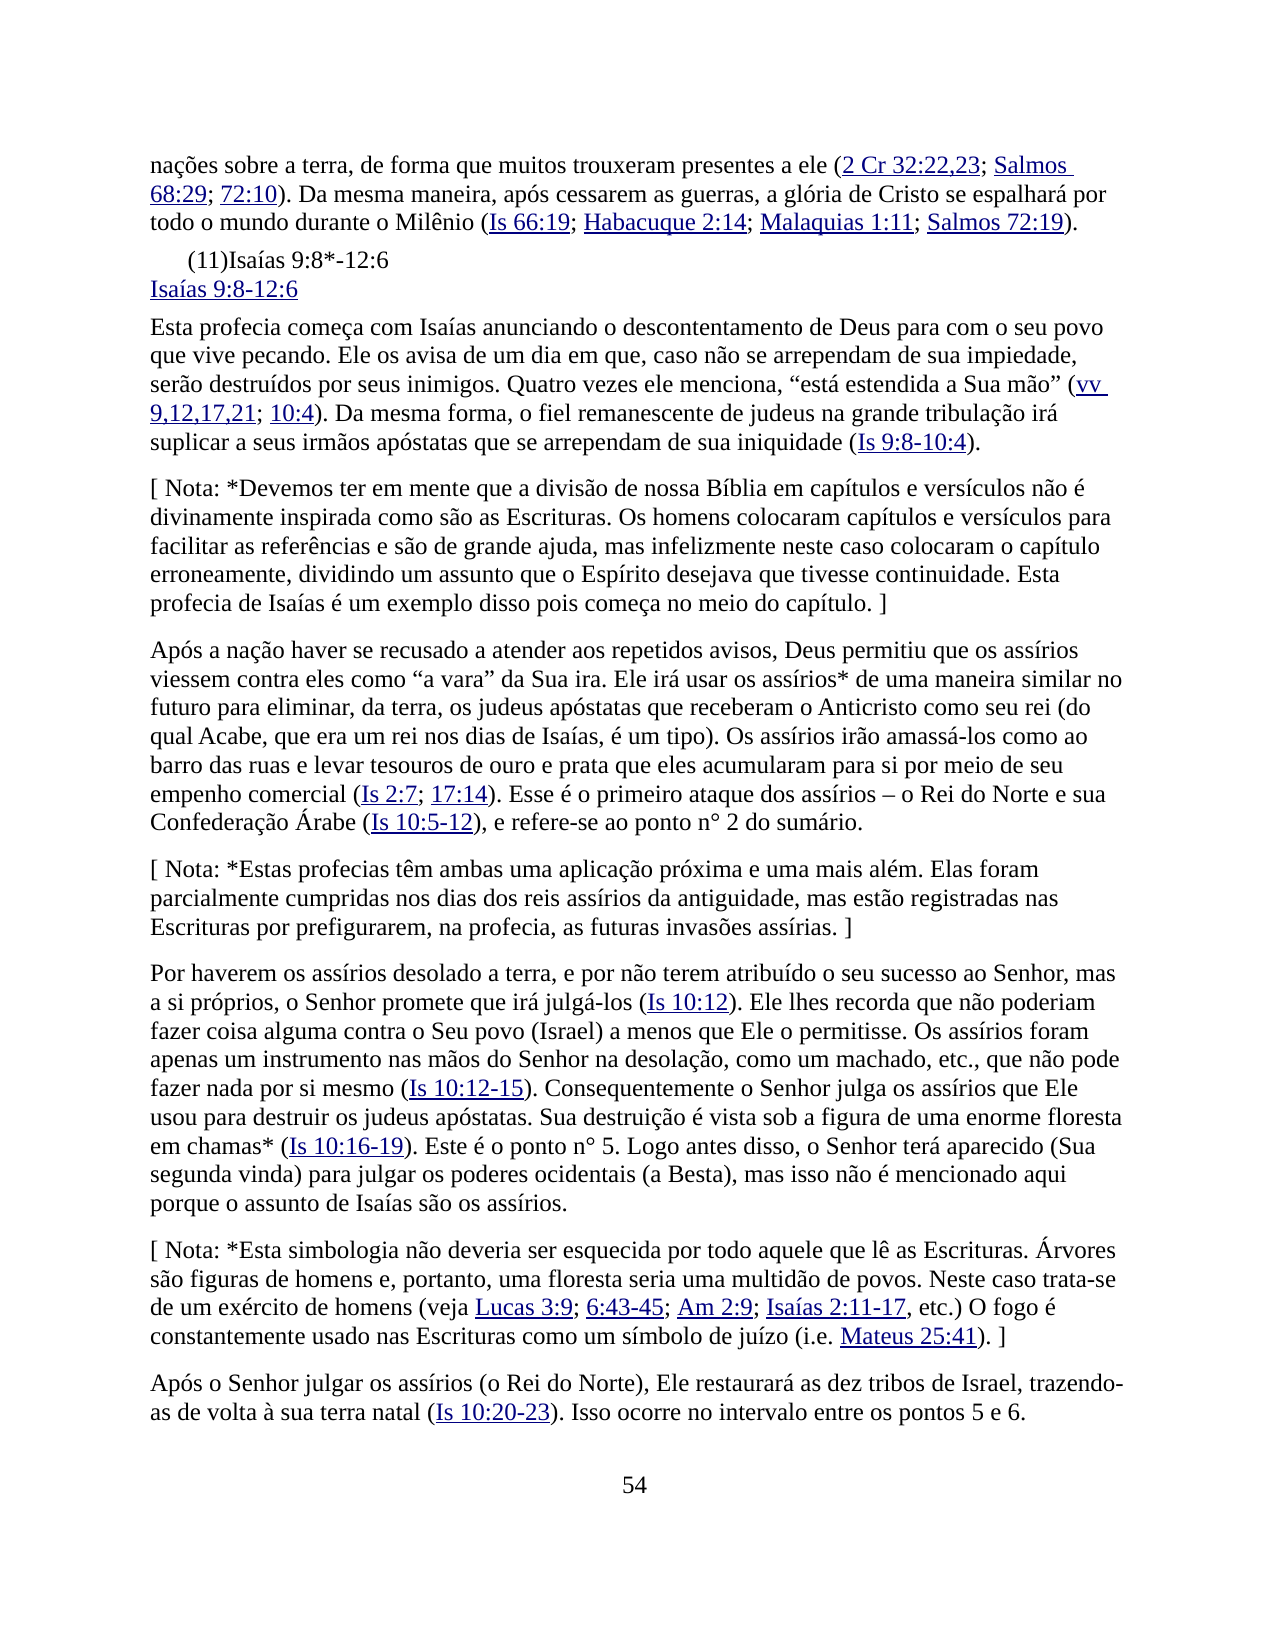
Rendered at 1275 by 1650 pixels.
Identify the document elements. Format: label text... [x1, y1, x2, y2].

text [ Nota: *Devemos ter em mente que a divisão de nossa Bíblia em capítulos e versículos não é divinamente inspirada como são as Escrituras. Os homens colocaram capítulos e versículos para facilitar as referências e são de grande ajuda, mas infelizmente neste caso colocaram o capítulo erroneamente, dividindo um assunto que o Espírito desejava que tivesse continuidade. Esta profecia de Isaías é um exemplo disso pois começa no meio do capítulo. ] [150, 473, 1125, 617]
text Após a nação haver se recusado a atender aos repetidos avisos, Deus permitiu que os assírios viessem contra eles como “a vara” da Sua ira. Ele irá usar os assírios* de uma maneira similar no futuro para eliminar, da terra, os judeus apóstatas que receberam o Anticristo como seu rei (do qual Acabe, que era um rei nos dias de Isaías, é um tipo). Os assírios irão amassá-los como ao barro das ruas e levar tesouros de ouro e prata que eles acumularam para si por meio de seu empenho comercial (Is 2:7; 17:14). Esse é o primeiro ataque dos assírios – o Rei do Norte e sua Confederação Árabe (Is 10:5-12), e refere-se ao ponto n° 2 do sumário. [150, 635, 1125, 836]
text [ Nota: *Estas profecias têm ambas uma aplicação próxima e uma mais além. Elas foram parcialmente cumpridas nos dias dos reis assírios da antiguidade, mas estão registradas nas Escrituras por prefigurarem, na profecia, as futuras invasões assírias. ] [150, 854, 1125, 940]
text Esta profecia começa com Isaías anunciando o descontentamento de Deus para com o seu povo que vive pecando. Ele os avisa de um dia em que, caso não se arrependam de sua impiedade, serão destruídos por seus inimigos. Quatro vezes ele menciona, “está estendida a Sua mão” (vv 9,12,17,21; 10:4). Da mesma forma, o fiel remanescente de judeus na grande tribulação irá suplicar a seus irmãos apóstatas que se arrependam de sua iniquidade (Is 9:8-10:4). [150, 312, 1125, 455]
text Isaías 9:8-12:6 [150, 274, 1125, 303]
text Após o Senhor julgar os assírios (o Rei do Norte), Ele restaurará as dez tribos de Israel, trazendo-as de volta à sua terra natal (Is 10:20-23). Isso ocorre no intervalo entre os pontos 5 e 6. [150, 1368, 1125, 1425]
text [ Nota: *Esta simbologia não deveria ser esquecida por todo aquele que lê as Escrituras. Árvores são figuras de homens e, portanto, uma floresta seria uma multidão de povos. Neste caso trata-se de um exército de homens (veja Lucas 3:9; 6:43-45; Am 2:9; Isaías 2:11-17, etc.) O fogo é constantemente usado nas Escrituras como um símbolo de juízo (i.e. Mateus 25:41). ] [150, 1235, 1125, 1350]
list Isaías 9:8*-12:6 [187, 245, 1125, 274]
text nações sobre a terra, de forma que muitos trouxeram presentes a ele (2 Cr 32:22,23; Salmos 68:29; 72:10). Da mesma maneira, após cessarem as guerras, a glória de Cristo se espalhará por todo o mundo durante o Milênio (Is 66:19; Habacuque 2:14; Malaquias 1:11; Salmos 72:19). [150, 150, 1125, 236]
text Por haverem os assírios desolado a terra, e por não terem atribuído o seu sucesso ao Senhor, mas a si próprios, o Senhor promete que irá julgá-los (Is 10:12). Ele lhes recorda que não poderiam fazer coisa alguma contra o Seu povo (Israel) a menos que Ele o permitisse. Os assírios foram apenas um instrumento nas mãos do Senhor na desolação, como um machado, etc., que não pode fazer nada por si mesmo (Is 10:12-15). Consequentemente o Senhor julga os assírios que Ele usou para destruir os judeus apóstatas. Sua destruição é vista sob a figura de uma enorme floresta em chamas* (Is 10:16-19). Este é o ponto n° 5. Logo antes disso, o Senhor terá aparecido (Sua segunda vinda) para julgar os poderes ocidentais (a Besta), mas isso não é mencionado aqui porque o assunto de Isaías são os assírios. [150, 958, 1125, 1217]
